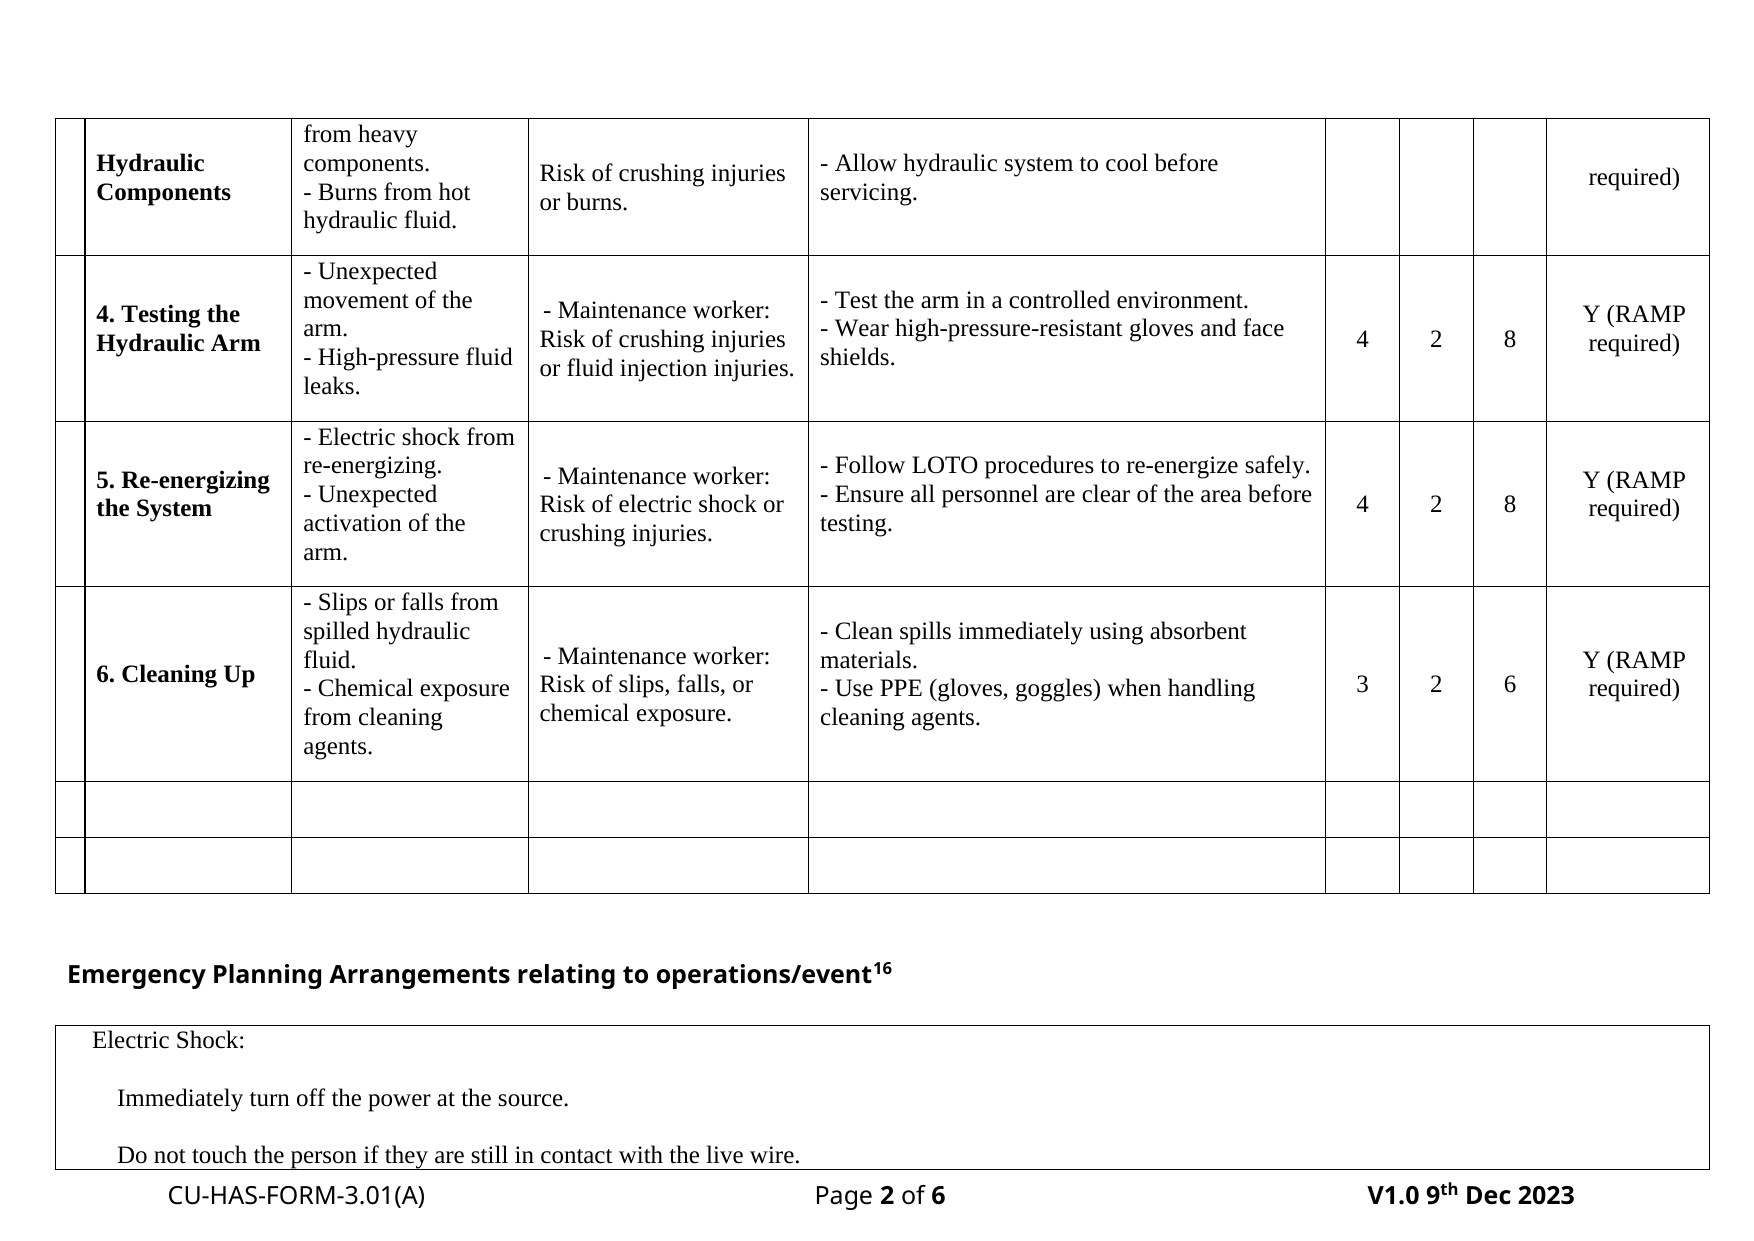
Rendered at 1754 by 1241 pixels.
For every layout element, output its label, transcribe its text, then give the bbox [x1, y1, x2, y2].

table_cell [1400, 782, 1473, 837]
table_cell 4. Testing the Hydraulic Arm [86, 256, 291, 421]
table_cell [1547, 838, 1709, 892]
table_header Emergency Planning Arrangements relating to operations/event16 [56, 894, 1709, 1024]
table_cell - Slips or falls from spilled hydraulic fluid. - Chemical exposure from cleaning agents. [292, 587, 528, 781]
table_cell [56, 422, 84, 586]
table_cell [1474, 838, 1546, 892]
table_cell [1474, 119, 1546, 255]
table_cell - Follow LOTO procedures to re-energize safely. - Ensure all personnel are clear of the area before testing. [809, 422, 1325, 586]
table_cell Hydraulic Components [86, 119, 291, 255]
table_cell Y (RAMP required) [1547, 422, 1709, 586]
table_cell - Allow hydraulic system to cool before servicing. [809, 119, 1325, 255]
table_cell required) [1547, 119, 1709, 255]
table_cell - Electric shock from re-energizing. - Unexpected activation of the arm. [292, 422, 528, 586]
table_cell 3 [1326, 587, 1399, 781]
table_cell - Maintenance worker: Risk of slips, falls, or chemical exposure. [529, 587, 808, 781]
table_cell [56, 838, 84, 892]
table_cell [1474, 782, 1546, 837]
table_cell [86, 782, 291, 837]
table_cell [1547, 782, 1709, 837]
table_cell - Unexpected movement of the arm. - High-pressure fluid leaks. [292, 256, 528, 421]
table_cell - Maintenance worker: Risk of electric shock or crushing injuries. [529, 422, 808, 586]
table_cell [529, 838, 808, 892]
table_cell [56, 119, 84, 255]
table_cell [292, 838, 528, 892]
table_cell [56, 256, 84, 421]
table_cell [809, 838, 1325, 892]
table_cell 8 [1474, 422, 1546, 586]
table_cell 4 [1326, 422, 1399, 586]
table_cell [56, 587, 84, 781]
table_cell - Test the arm in a controlled environment. - Wear high-pressure-resistant gloves and face shields. [809, 256, 1325, 421]
table_cell [1326, 838, 1399, 892]
table_cell [1400, 119, 1473, 255]
table_cell from heavy components. - Burns from hot hydraulic fluid. [292, 119, 528, 255]
table_cell Risk of crushing injuries or burns. [529, 119, 808, 255]
table_cell 5. Re-energizing the System [86, 422, 291, 586]
table_cell 2 [1400, 422, 1473, 586]
table_cell [86, 838, 291, 892]
table_cell 6 [1474, 587, 1546, 781]
table_cell 8 [1474, 256, 1546, 421]
table_cell [1400, 838, 1473, 892]
table_cell [56, 782, 84, 837]
table_cell - Maintenance worker: Risk of crushing injuries or fluid injection injuries. [529, 256, 808, 421]
table_cell Y (RAMP required) [1547, 256, 1709, 421]
table_cell [1326, 119, 1399, 255]
table_cell Y (RAMP required) [1547, 587, 1709, 781]
table_cell 6. Cleaning Up [86, 587, 291, 781]
table_cell 4 [1326, 256, 1399, 421]
table_cell 2 [1400, 256, 1473, 421]
table_cell [1326, 782, 1399, 837]
table_cell Electric Shock: Immediately turn off the power at the source. Do not touch the person if they are still in contact with the live wire. [56, 1026, 1709, 1169]
table_cell [529, 782, 808, 837]
table_cell - Clean spills immediately using absorbent materials. - Use PPE (gloves, goggles) when handling cleaning agents. [809, 587, 1325, 781]
table_cell [292, 782, 528, 837]
table_cell 2 [1400, 587, 1473, 781]
table_cell [809, 782, 1325, 837]
